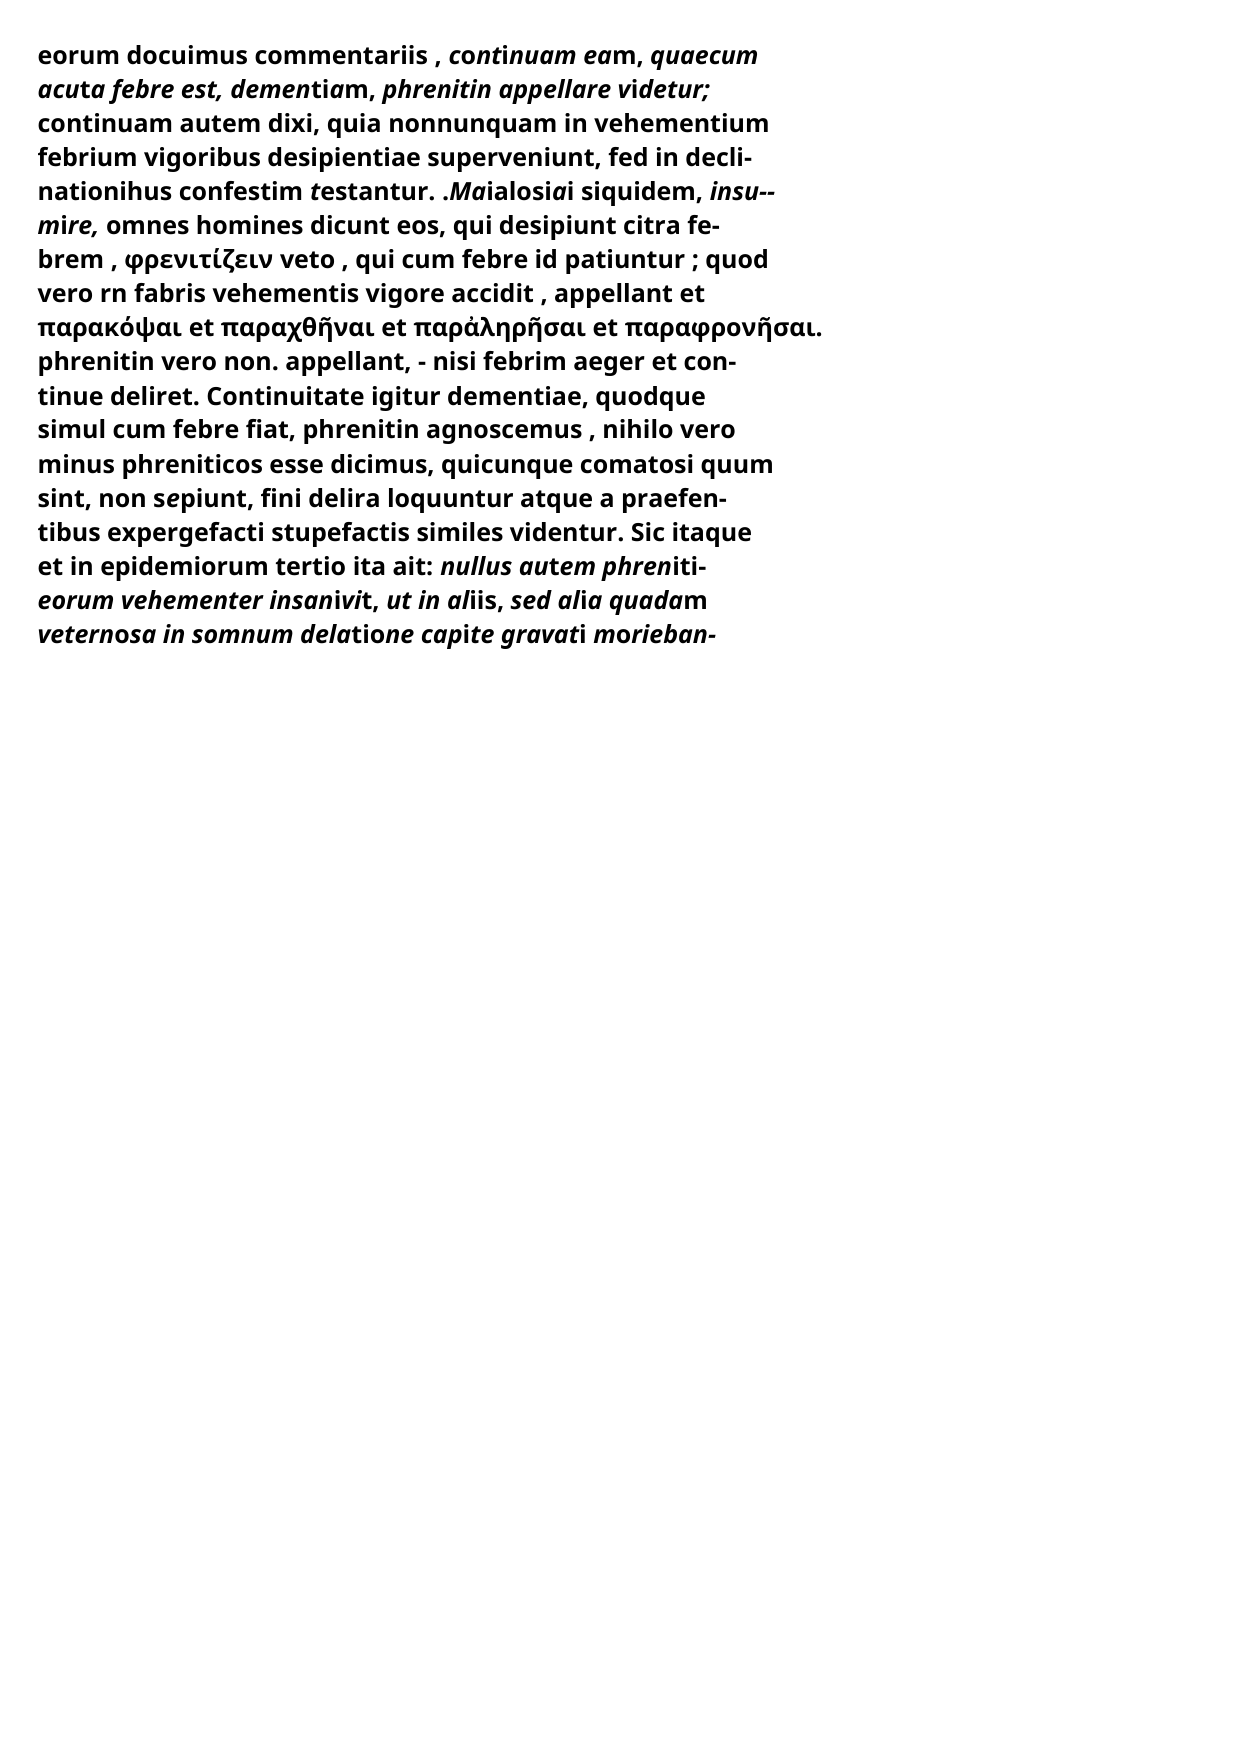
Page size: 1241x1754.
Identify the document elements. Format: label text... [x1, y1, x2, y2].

text eorum docuimus commentariis , continuam eam, quaecum acuta febre est, dementiam, phrenitin appellare videtur; continuam autem dixi, quia nonnunquam in vehementium febrium vigoribus desipientiae superveniunt, fed in decli- nationihus confestim testantur. .Maialosiai siquidem, insu-- mire, omnes homines dicunt eos, qui desipiunt citra fe- brem , φρενιτίζειν veto , qui cum febre id patiuntur ; quod vero rn fabris vehementis vigore accidit , appellant et παρακόψαι et παραχθῆναι et παρἀληρῆσαι et παραφρονῆσαι. phrenitin vero non. appellant, - nisi febrim aeger et con- tinue deliret. Continuitate igitur dementiae, quodque simul cum febre fiat, phrenitin agnoscemus , nihilo vero minus phreniticos esse dicimus, quicunque comatosi quum sint, non sepiunt, fini delira loquuntur atque a praefen- tibus expergefacti stupefactis similes videntur. Sic itaque et in epidemiorum tertio ita ait: nullus autem phreniti- eorum vehementer insanivit, ut in aliis, sed alia quadam veternosa in somnum delatione capite gravati morieban- [37, 37, 1203, 651]
